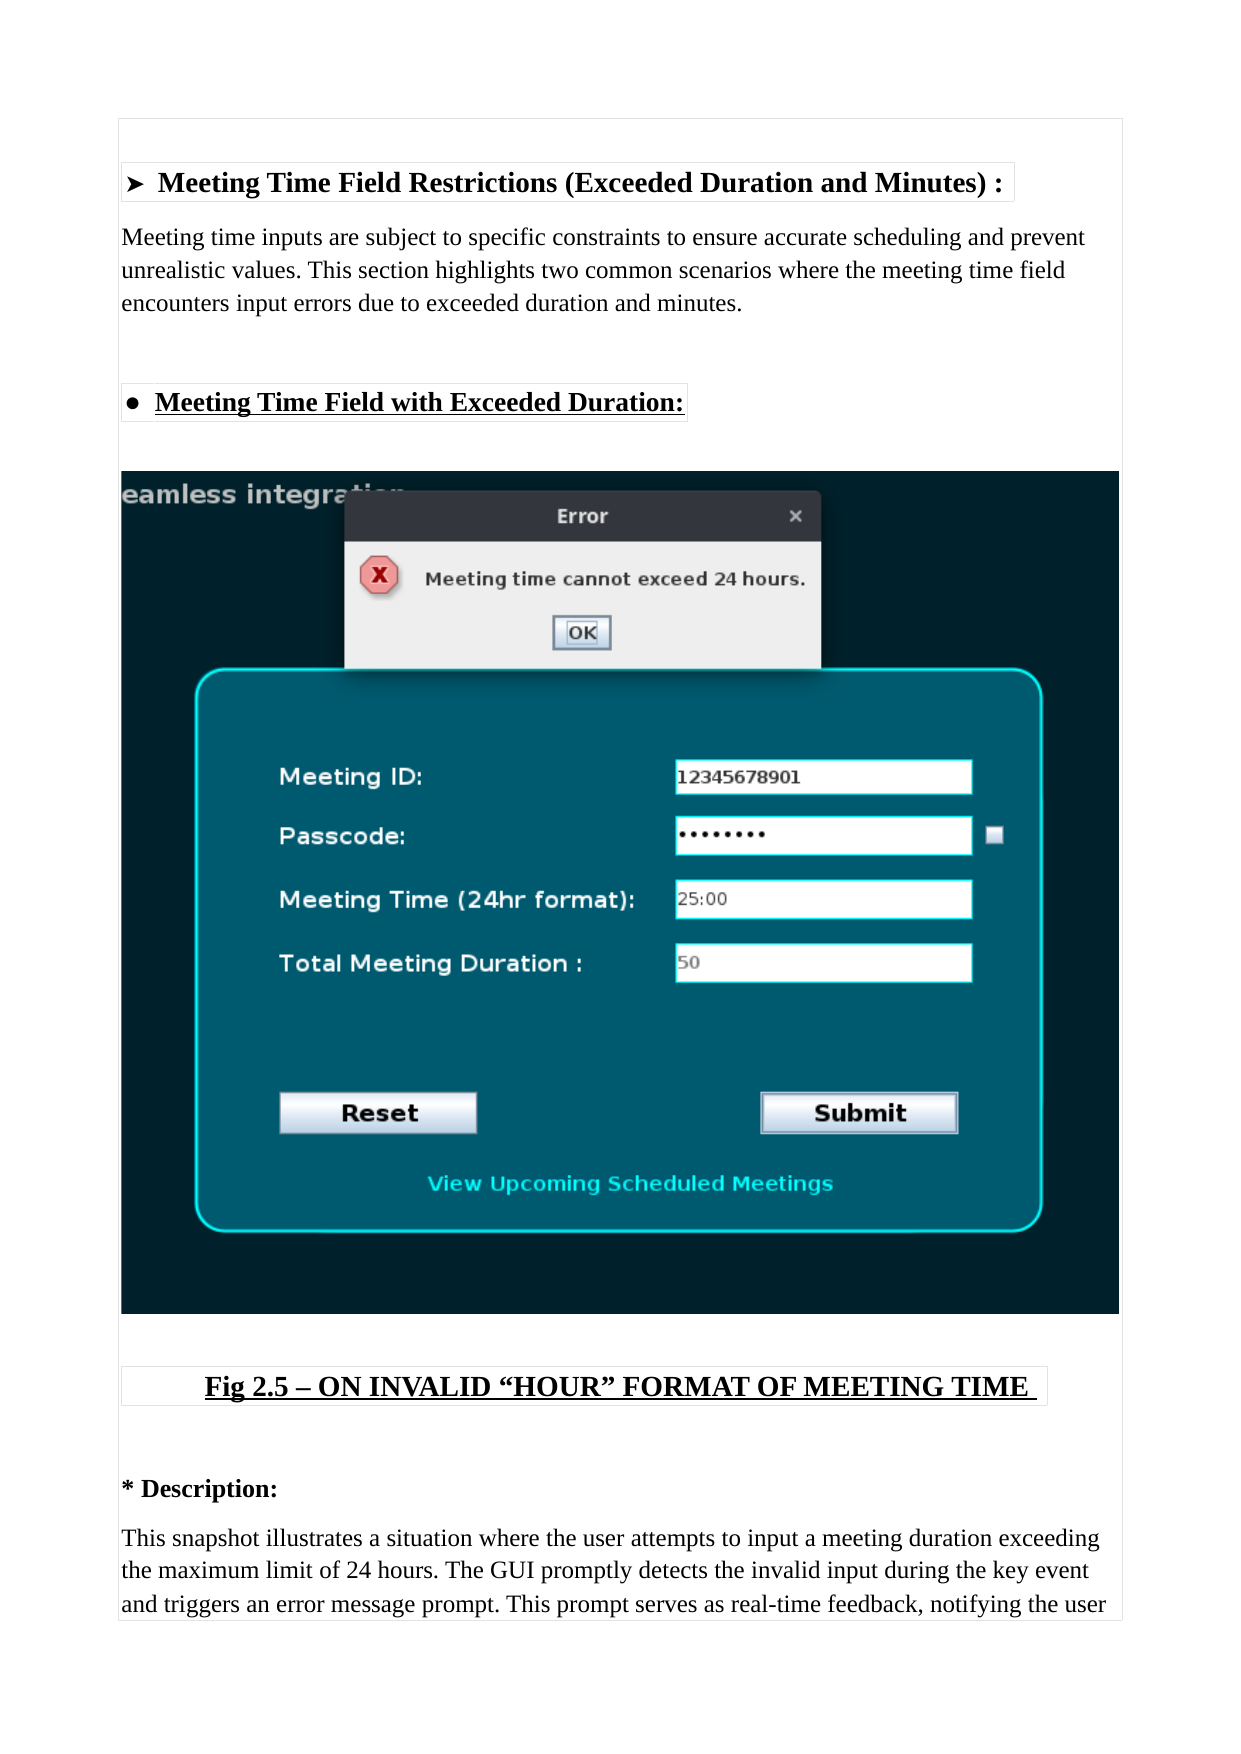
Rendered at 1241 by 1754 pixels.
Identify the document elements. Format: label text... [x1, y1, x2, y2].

subtitle ➤ Meeting Time Field Restrictions (Exceeded Duration and Minutes) : [119, 119, 1122, 201]
subtitle Fig 2.5 – ON INVALID “HOUR” FORMAT OF MEETING TIME [119, 1363, 1122, 1405]
subtitle * Description: [119, 1471, 1122, 1503]
subtitle ● Meeting Time Field with Exceeded Duration: [119, 380, 1122, 421]
subtitle Meeting time inputs are subject to specific constraints to ensure accurate scheduling and prevent unrealistic values. This section highlights two common scenarios where the meeting time field encounters input errors due to exceeded duration and minutes. [119, 219, 1122, 317]
picture [121, 471, 1119, 1314]
subtitle This snapshot illustrates a situation where the user attempts to input a meeting duration exceeding the maximum limit of 24 hours. The GUI promptly detects the invalid input during the key event and triggers an error message prompt. This prompt serves as real-time feedback, notifying the user [119, 1519, 1122, 1620]
